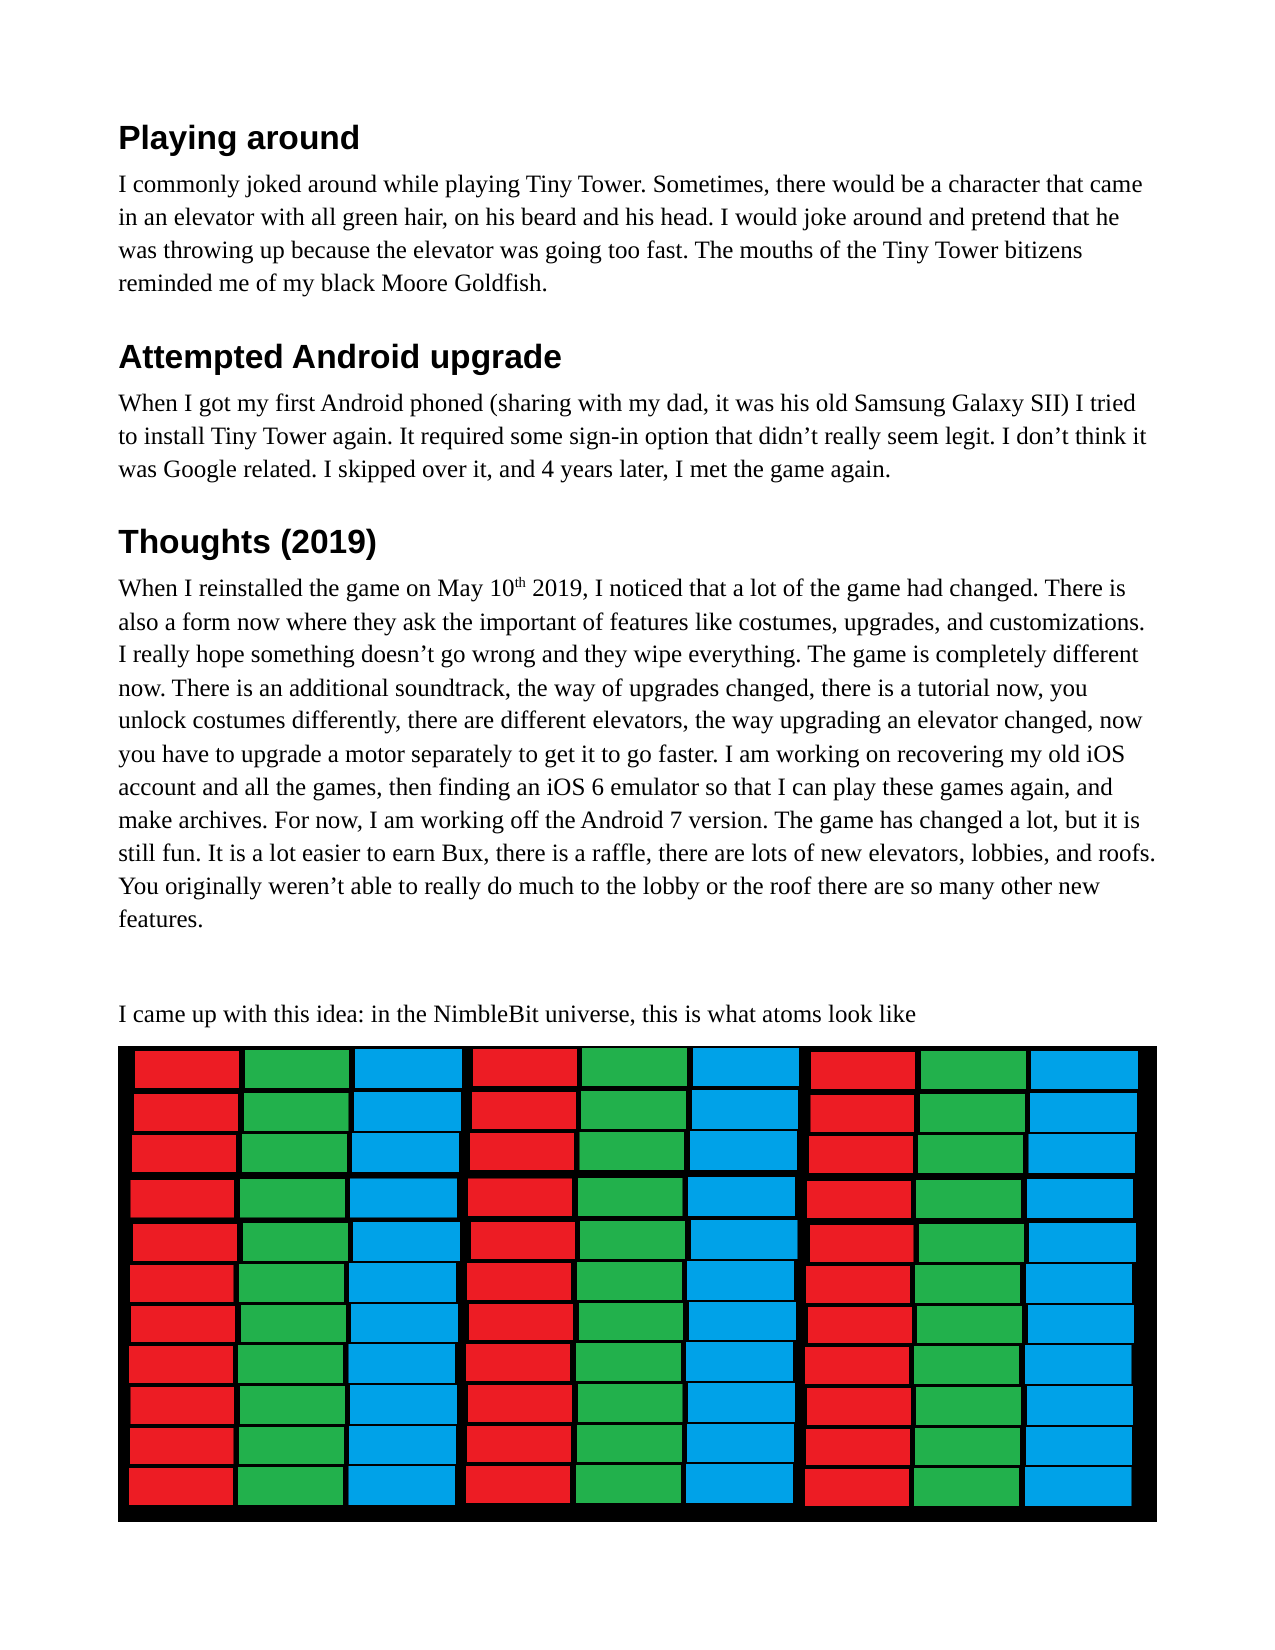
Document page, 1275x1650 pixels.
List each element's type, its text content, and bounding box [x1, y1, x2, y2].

text When I reinstalled the game on May 10th 2019, I noticed that a lot of the game had changed. There is also a form now where they ask the important of features like costumes, upgrades, and customizations. I really hope something doesn’t go wrong and they wipe everything. The game is completely different now. There is an additional soundtrack, the way of upgrades changed, there is a tutorial now, you unlock costumes differently, there are different elevators, the way upgrading an elevator changed, now you have to upgrade a motor separately to get it to go faster. I am working on recovering my old iOS account and all the games, then finding an iOS 6 emulator so that I can play these games again, and make archives. For now, I am working off the Android 7 version. The game has changed a lot, but it is still fun. It is a lot easier to earn Bux, there is a raffle, there are lots of new elevators, lobbies, and roofs. You originally weren’t able to really do much to the lobby or the roof there are so many other new features. [118, 573, 1157, 932]
picture [118, 1046, 1157, 1522]
subtitle Attempted Android upgrade [118, 337, 1157, 375]
subtitle Thoughts (2019) [118, 522, 1157, 561]
text I commonly joked around while playing Tiny Tower. Sometimes, there would be a character that came in an elevator with all green hair, on his beard and his head. I would joke around and pretend that he was throwing up because the elevator was going too fast. The mouths of the Tiny Tower bitizens reminded me of my black Moore Goldfish. [118, 169, 1157, 297]
text I came up with this idea: in the NimbleBit universe, this is what atoms look like [118, 999, 1157, 1028]
text When I got my first Android phoned (sharing with my dad, it was his old Samsung Galaxy SII) I tried to install Tiny Tower again. It required some sign-in option that didn’t really seem legit. I don’t think it was Google related. I skipped over it, and 4 years later, I met the game again. [118, 388, 1157, 483]
subtitle Playing around [118, 118, 1157, 157]
